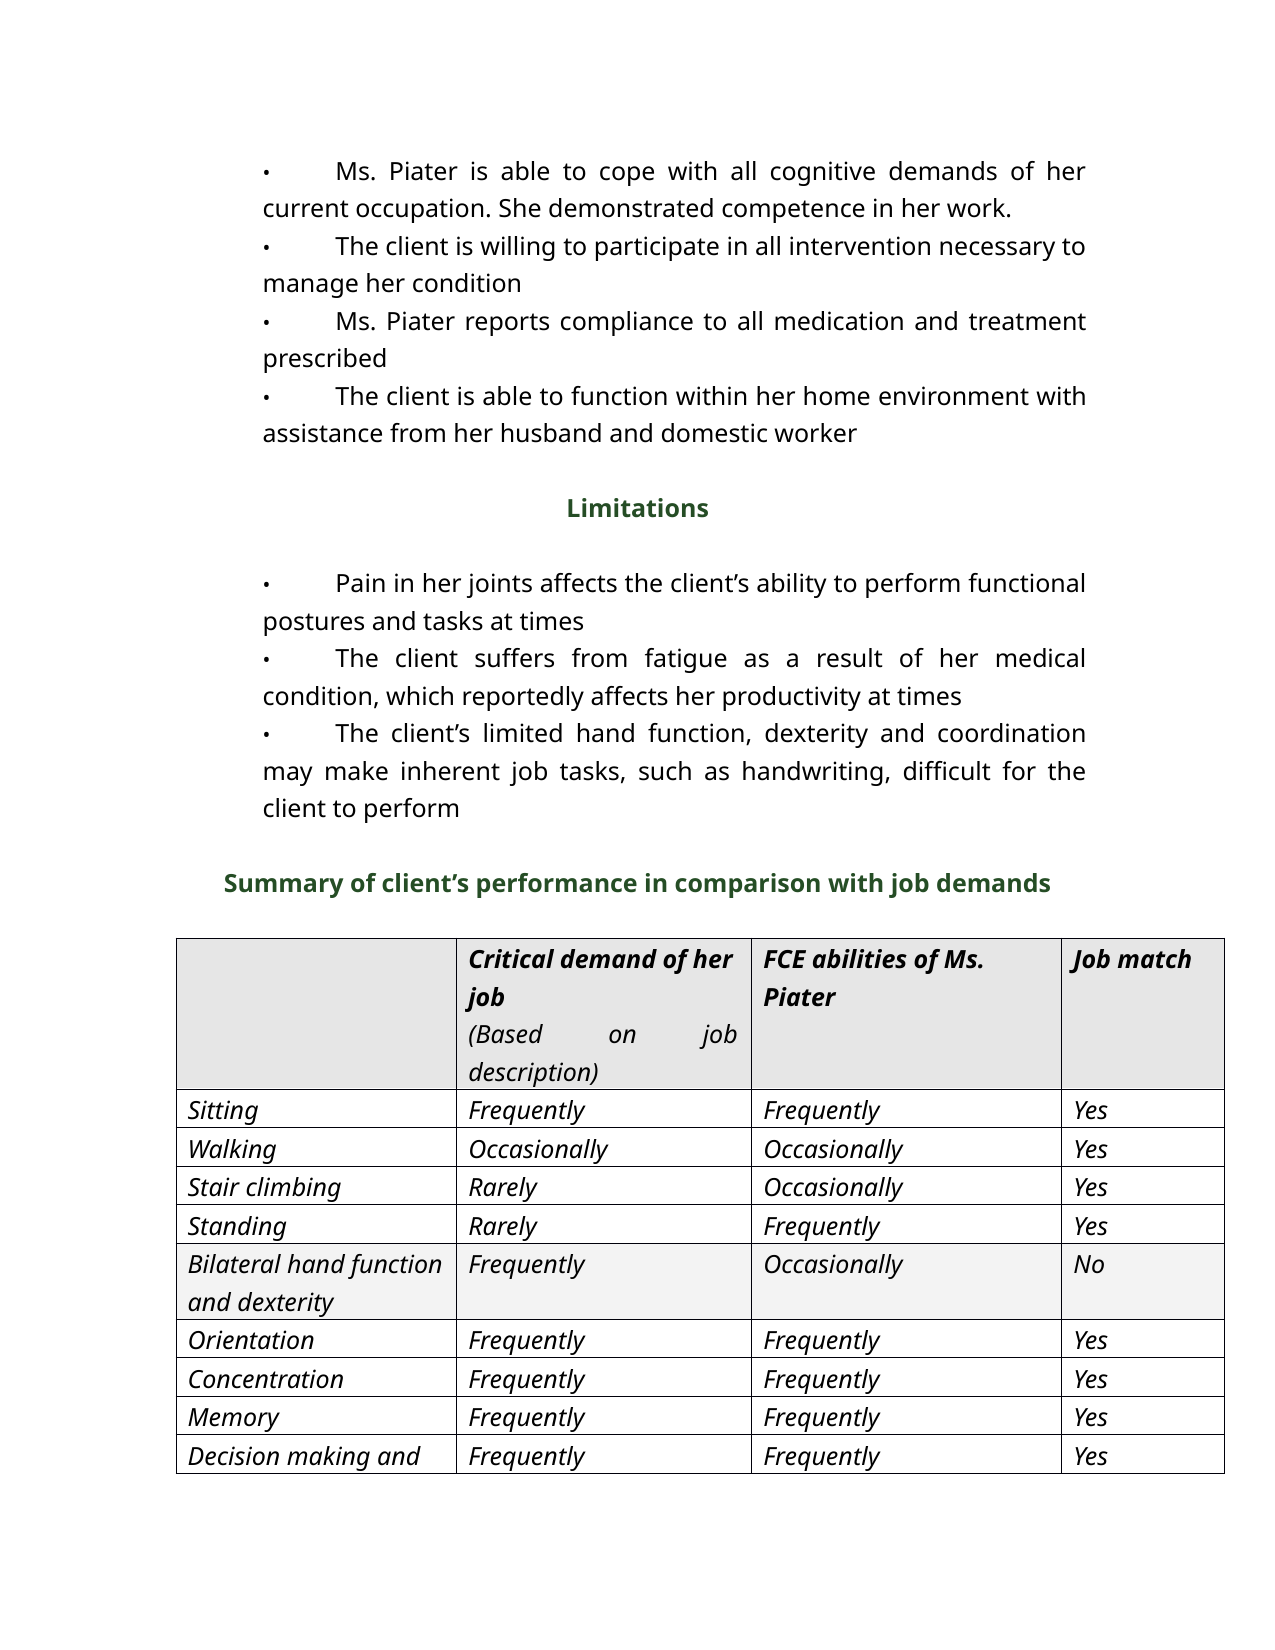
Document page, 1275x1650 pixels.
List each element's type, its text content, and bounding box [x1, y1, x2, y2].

table_cell Frequently [457, 1090, 751, 1127]
table_cell Yes [1062, 1358, 1224, 1396]
text Limitations [187, 487, 1087, 525]
list Ms. Piater is able to cope with all cognitive demands of her current occupation. She demonstrated competence in her work. [262, 150, 1087, 225]
table_cell Frequently [457, 1358, 751, 1396]
text Summary of client’s performance in comparison with job demands [187, 862, 1087, 900]
table_cell Frequently [752, 1090, 1061, 1127]
table_cell Occasionally [752, 1128, 1061, 1166]
list Pain in her joints affects the client’s ability to perform functional postures and tasks at times [262, 562, 1087, 637]
table_cell Orientation [177, 1320, 456, 1357]
table_cell Yes [1062, 1090, 1224, 1127]
table_cell Yes [1062, 1205, 1224, 1243]
table_header [177, 939, 456, 1088]
table_cell Rarely [457, 1167, 751, 1204]
table_cell Yes [1062, 1397, 1224, 1434]
list The client is willing to participate in all intervention necessary to manage her condition [262, 225, 1087, 300]
list The client is able to function within her home environment with assistance from her husband and domestic worker [262, 375, 1087, 450]
table_cell Frequently [752, 1397, 1061, 1434]
table_cell Occasionally [752, 1167, 1061, 1204]
table_cell Bilateral hand function and dexterity [177, 1244, 456, 1319]
table_cell Frequently [457, 1244, 751, 1319]
table_cell Yes [1062, 1128, 1224, 1166]
table_cell Frequently [457, 1320, 751, 1357]
list Ms. Piater reports compliance to all medication and treatment prescribed [262, 300, 1087, 375]
table_cell Frequently [457, 1397, 751, 1434]
table_cell Yes [1062, 1167, 1224, 1204]
table_header FCE abilities of Ms. Piater [752, 939, 1061, 1088]
table_cell Walking [177, 1128, 456, 1166]
table_cell Frequently [752, 1358, 1061, 1396]
table_cell Yes [1062, 1435, 1224, 1473]
table_cell Occasionally [752, 1244, 1061, 1319]
list The client suffers from fatigue as a result of her medical condition, which reportedly affects her productivity at times [262, 637, 1087, 712]
table_cell Sitting [177, 1090, 456, 1127]
table_cell Frequently [752, 1320, 1061, 1357]
table_cell Standing [177, 1205, 456, 1243]
table_cell Occasionally [457, 1128, 751, 1166]
table_cell Stair climbing [177, 1167, 456, 1204]
list The client’s limited hand function, dexterity and coordination may make inherent job tasks, such as handwriting, difficult for the client to perform [262, 712, 1087, 825]
table_cell Memory [177, 1397, 456, 1434]
table_cell Frequently [752, 1205, 1061, 1243]
table_cell No [1062, 1244, 1224, 1319]
table_cell Rarely [457, 1205, 751, 1243]
table_header Job match [1062, 939, 1224, 1088]
table_header Critical demand of her job (Based on job description) [457, 939, 751, 1088]
table_cell Frequently [752, 1435, 1061, 1473]
table_cell Concentration [177, 1358, 456, 1396]
table_cell Frequently [457, 1435, 751, 1473]
table_cell Yes [1062, 1320, 1224, 1357]
table_cell Decision making and [177, 1435, 456, 1473]
